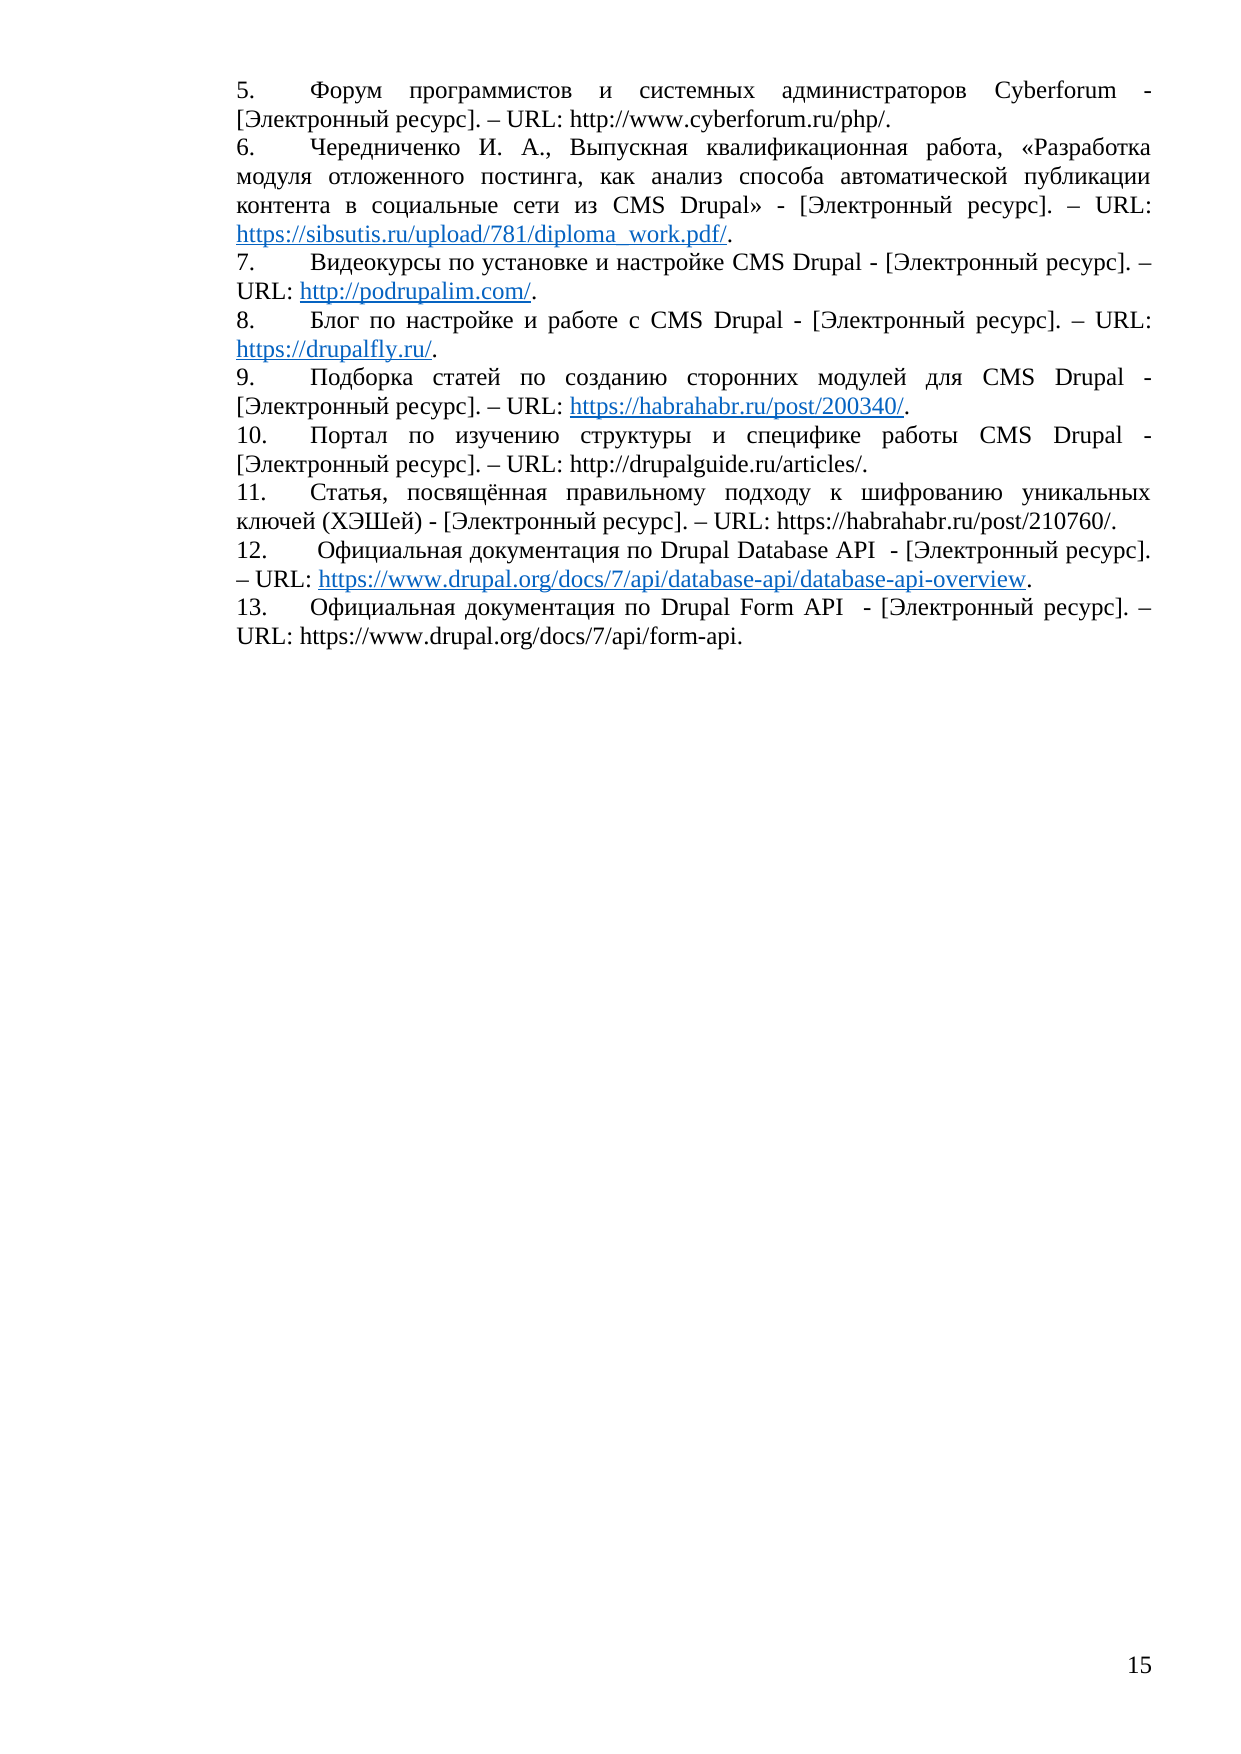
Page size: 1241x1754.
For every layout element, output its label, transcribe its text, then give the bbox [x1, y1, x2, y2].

list Чередниченко И. А., Выпускная квалификационная работа, «Разработка модуля отложенного постинга, как анализ способа автоматической публикации контента в социальные сети из CMS Drupal» - [Электронный ресурс]. – URL: https://sibsutis.ru/upload/781/diploma_work.pdf/. [236, 132, 1152, 247]
list Блог по настройке и работе с CMS Drupal - [Электронный ресурс]. – URL: https://drupalfly.ru/. [236, 305, 1152, 362]
list Форум программистов и системных администраторов Cyberforum - [Электронный ресурс]. – URL: http://www.cyberforum.ru/php/. [236, 75, 1152, 132]
list Подборка статей по созданию сторонних модулей для CMS Drupal - [Электронный ресурс]. – URL: https://habrahabr.ru/post/200340/. [236, 362, 1152, 420]
list Официальная документация по Drupal Database API - [Электронный ресурс]. – URL: https://www.drupal.org/docs/7/api/database-api/database-api-overview. [236, 535, 1152, 592]
list Официальная документация по Drupal Form API - [Электронный ресурс]. – URL: https://www.drupal.org/docs/7/api/form-api. [236, 592, 1152, 650]
list Статья, посвящённая правильному подходу к шифрованию уникальных ключей (ХЭШей) - [Электронный ресурс]. – URL: https://habrahabr.ru/post/210760/. [236, 477, 1152, 535]
list Видеокурсы по установке и настройке CMS Drupal - [Электронный ресурс]. – URL: http://podrupalim.com/. [236, 247, 1152, 305]
list Портал по изучению структуры и специфике работы CMS Drupal - [Электронный ресурс]. – URL: http://drupalguide.ru/articles/. [236, 420, 1152, 477]
